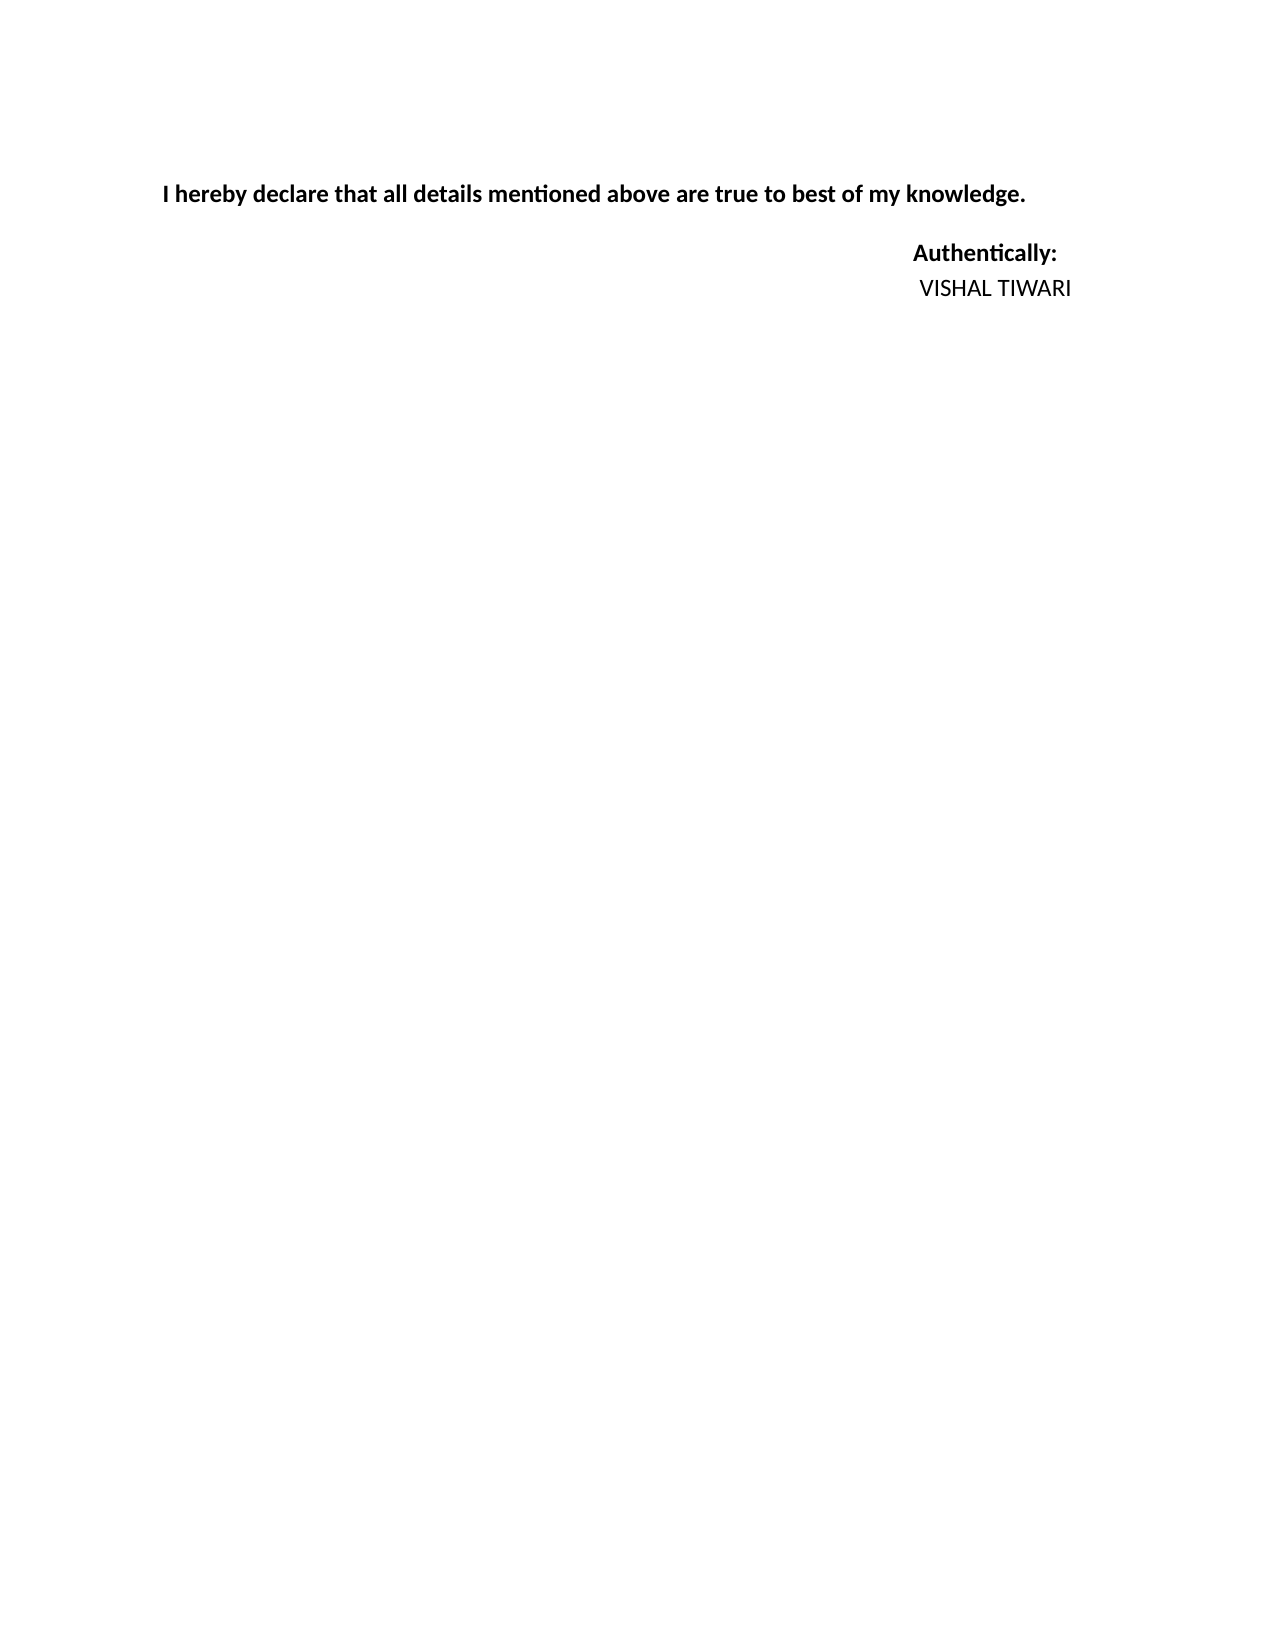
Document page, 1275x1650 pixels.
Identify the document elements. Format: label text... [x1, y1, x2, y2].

text I hereby declare that all details mentioned above are true to best of my knowledge. [162, 178, 1125, 208]
text VISHAL TIWARI [919, 272, 1125, 303]
text Authentically: [913, 237, 1125, 268]
